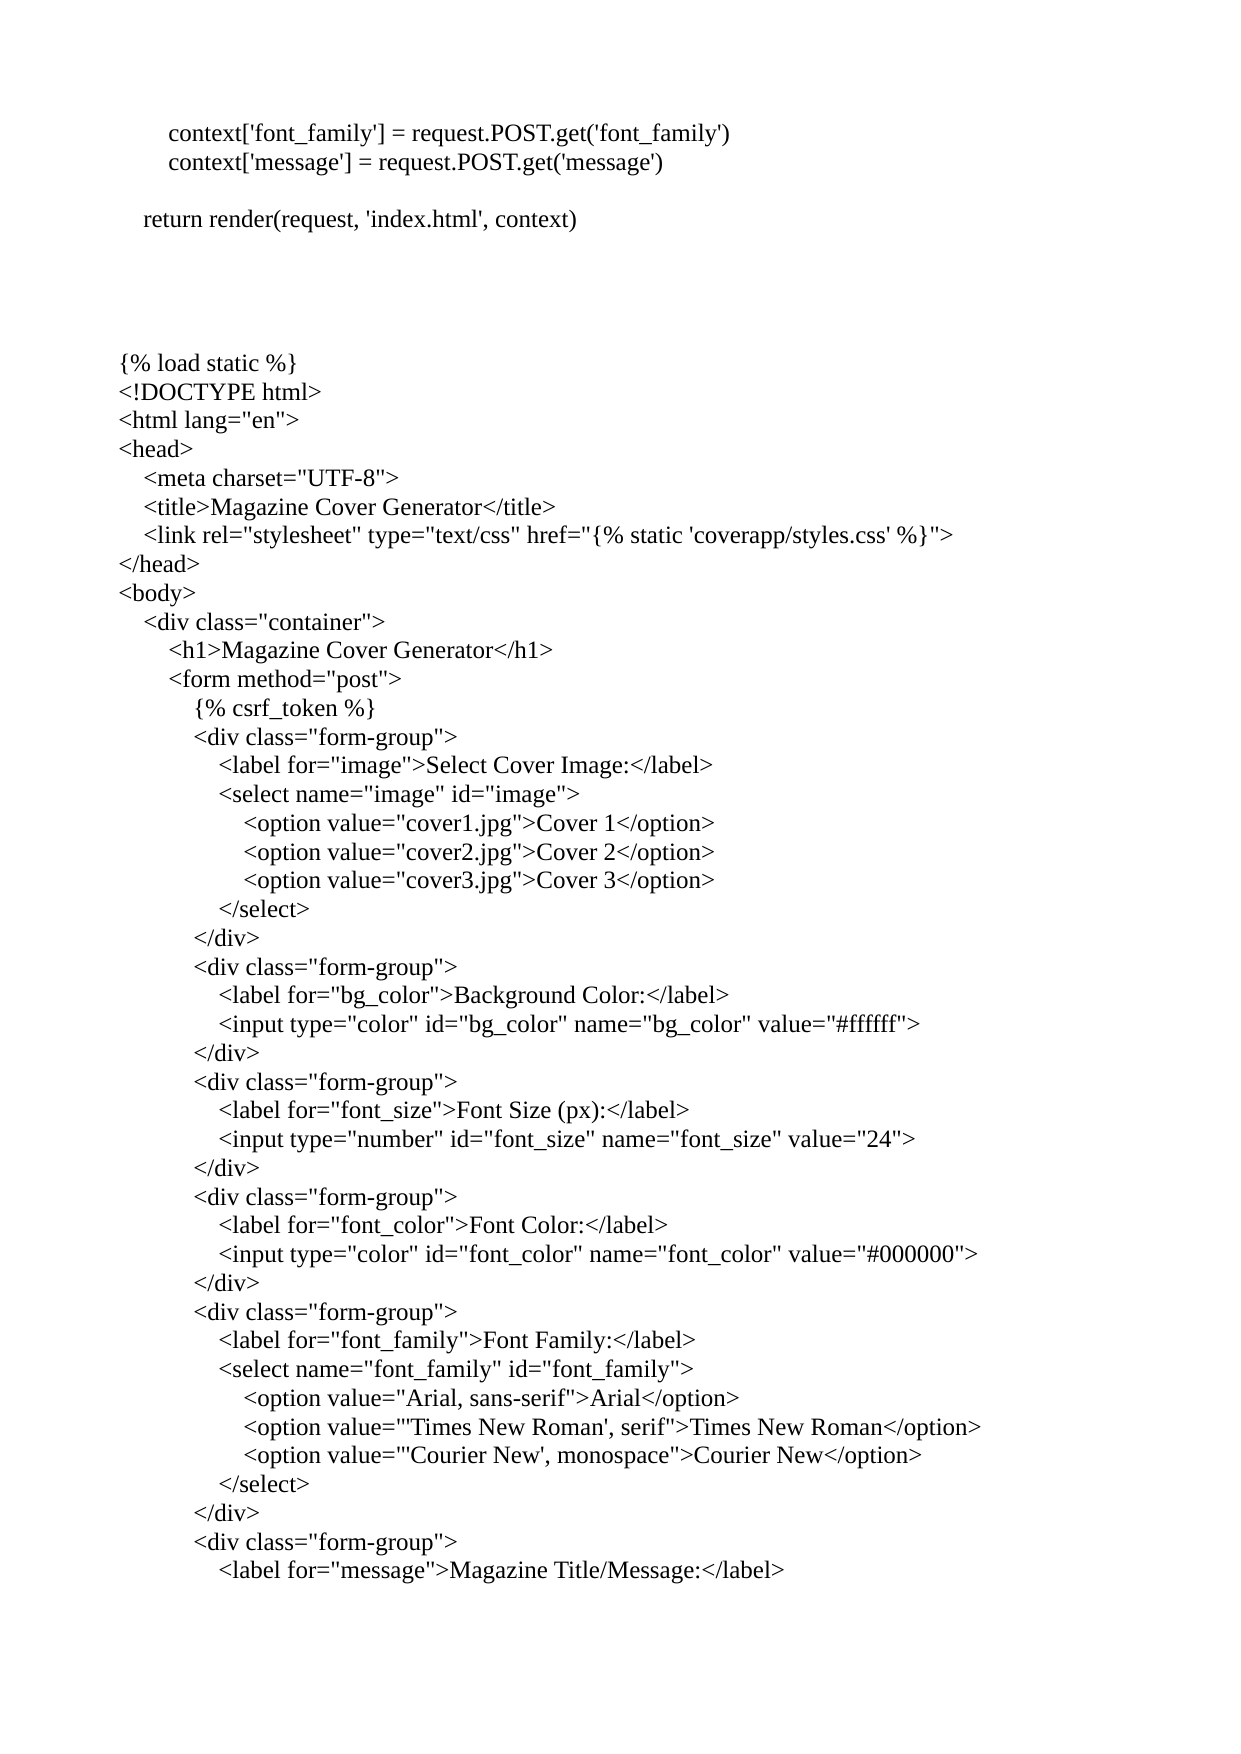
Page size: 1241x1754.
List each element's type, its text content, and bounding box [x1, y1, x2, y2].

text {% csrf_token %} [118, 693, 1122, 722]
text </div> [118, 1498, 1122, 1527]
text <option value="cover3.jpg">Cover 3</option> [118, 866, 1122, 894]
text <select name="font_family" id="font_family"> [118, 1354, 1122, 1383]
text <body> [118, 578, 1122, 607]
text <h1>Magazine Cover Generator</h1> [118, 636, 1122, 664]
text <label for="font_color">Font Color:</label> [118, 1211, 1122, 1239]
text <!DOCTYPE html> [118, 377, 1122, 406]
text </div> [118, 1038, 1122, 1067]
text </head> [118, 549, 1122, 578]
text </select> [118, 1469, 1122, 1498]
text return render(request, 'index.html', context) {% load static %} [118, 204, 1122, 377]
text <html lang="en"> [118, 406, 1122, 434]
text <input type="number" id="font_size" name="font_size" value="24"> [118, 1124, 1122, 1153]
text <label for="bg_color">Background Color:</label> [118, 981, 1122, 1009]
text <div class="form-group"> [118, 1297, 1122, 1326]
text <label for="image">Select Cover Image:</label> [118, 751, 1122, 779]
text </div> [118, 923, 1122, 952]
text <link rel="stylesheet" type="text/css" href="{% static 'coverapp/styles.css' %}"> [118, 521, 1122, 549]
text <input type="color" id="bg_color" name="bg_color" value="#ffffff"> [118, 1009, 1122, 1038]
text <label for="message">Magazine Title/Message:</label> [118, 1556, 1122, 1584]
text <label for="font_family">Font Family:</label> [118, 1326, 1122, 1354]
text <div class="container"> [118, 607, 1122, 636]
text <option value="Arial, sans-serif">Arial</option> [118, 1383, 1122, 1412]
text <div class="form-group"> [118, 722, 1122, 751]
text <select name="image" id="image"> [118, 779, 1122, 808]
text <div class="form-group"> [118, 1527, 1122, 1556]
text </div> [118, 1153, 1122, 1182]
text <option value="cover1.jpg">Cover 1</option> [118, 808, 1122, 837]
text <div class="form-group"> [118, 952, 1122, 981]
text context['message'] = request.POST.get('message') [118, 147, 1122, 176]
text context['font_family'] = request.POST.get('font_family') [118, 118, 1122, 147]
text <div class="form-group"> [118, 1067, 1122, 1096]
text <form method="post"> [118, 664, 1122, 693]
text <input type="color" id="font_color" name="font_color" value="#000000"> [118, 1239, 1122, 1268]
text <option value="'Times New Roman', serif">Times New Roman</option> [118, 1412, 1122, 1441]
text <div class="form-group"> [118, 1182, 1122, 1211]
text </select> [118, 894, 1122, 923]
text </div> [118, 1268, 1122, 1297]
text <meta charset="UTF-8"> [118, 463, 1122, 492]
text <title>Magazine Cover Generator</title> [118, 492, 1122, 521]
text <option value="cover2.jpg">Cover 2</option> [118, 837, 1122, 866]
text <option value="'Courier New', monospace">Courier New</option> [118, 1441, 1122, 1469]
text <label for="font_size">Font Size (px):</label> [118, 1096, 1122, 1124]
text <head> [118, 434, 1122, 463]
